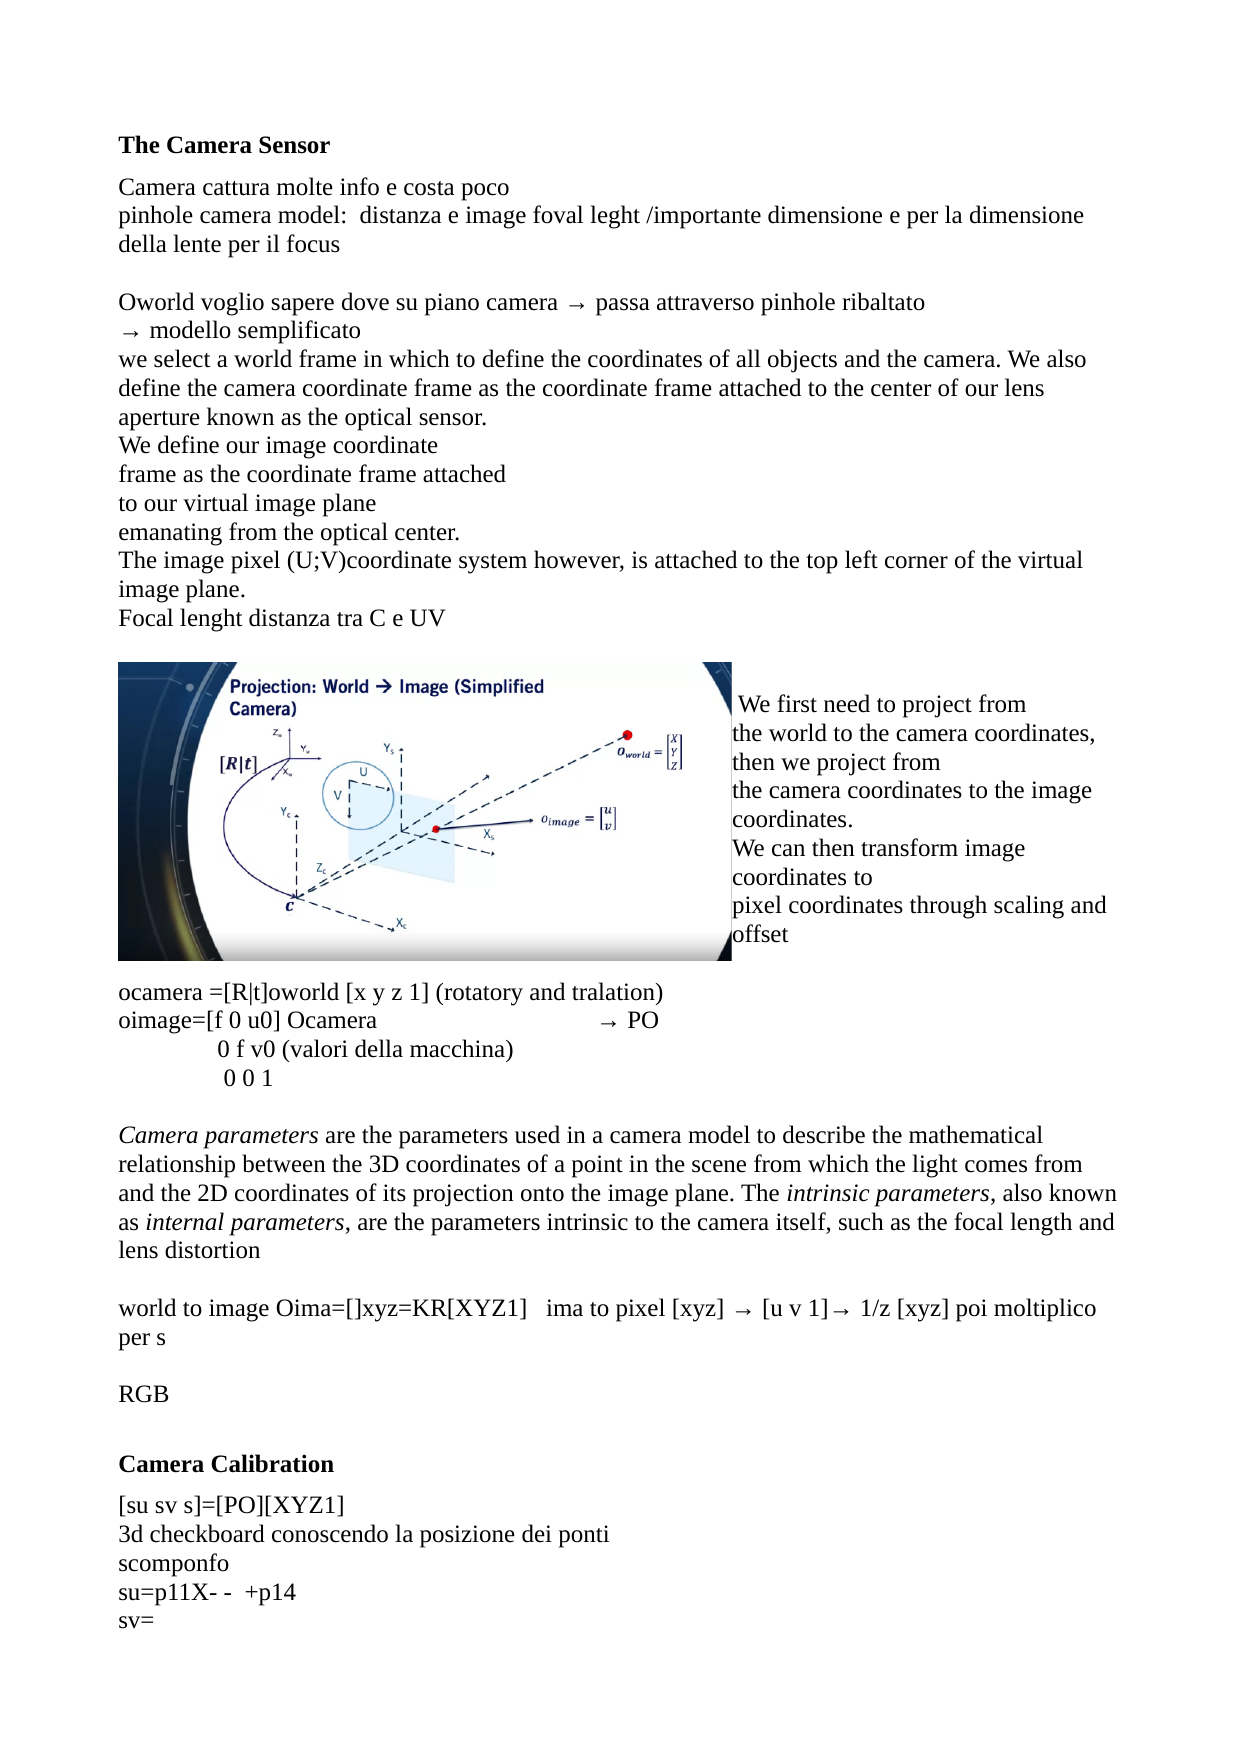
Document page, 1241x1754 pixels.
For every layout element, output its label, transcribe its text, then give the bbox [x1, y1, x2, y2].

text su=p11X- - +p14 [118, 1577, 1122, 1606]
text Camera parameters are the parameters used in a camera model to describe the mathematical relationship between the 3D coordinates of a point in the scene from which the light comes from and the 2D coordinates of its projection onto the image plane. The intrinsic parameters, also known as internal parameters, are the parameters intrinsic to the camera itself, such as the focal length and lens distortion [118, 1121, 1122, 1264]
text frame as the coordinate frame attached [118, 459, 1122, 488]
picture [118, 662, 732, 961]
text sv= [118, 1606, 1122, 1634]
text emanating from the optical center. [118, 517, 1122, 546]
text Focal lenght distanza tra C e UV [118, 603, 1122, 632]
text Oworld voglio sapere dove su piano camera → passa attraverso pinhole ribaltato [118, 287, 1122, 316]
text We first need to project from [732, 689, 1122, 718]
text to our virtual image plane [118, 488, 1122, 517]
text pinhole camera model: distanza e image foval leght /importante dimensione e per la dimensione della lente per il focus [118, 201, 1122, 258]
text 0 f v0 (valori della macchina) [118, 1034, 1122, 1063]
text Camera cattura molte info e costa poco [118, 172, 1122, 201]
text RGB [118, 1379, 1122, 1408]
text pixel coordinates through scaling and offset [732, 891, 1122, 948]
text We define our image coordinate [118, 431, 1122, 459]
text world to image Oima=[]xyz=KR[XYZ1] ima to pixel [xyz] → [u v 1]→ 1/z [xyz] poi moltiplico per s [118, 1293, 1122, 1351]
text [su sv s]=[PO][XYZ1] [118, 1491, 1122, 1519]
text The image pixel (U;V)coordinate system however, is attached to the top left corner of the virtual image plane. [118, 546, 1122, 603]
text We can then transform image coordinates to [732, 833, 1122, 891]
text we select a world frame in which to define the coordinates of all objects and the camera. We also define the camera coordinate frame as the coordinate frame attached to the center of our lens aperture known as the optical sensor. [118, 344, 1122, 431]
text 0 0 1 [118, 1063, 1122, 1092]
text oimage=[f 0 u0] Ocamera → PO [118, 1006, 1122, 1034]
text the camera coordinates to the image coordinates. [732, 776, 1122, 833]
text ocamera =[R|t]oworld [x y z 1] (rotatory and tralation) [118, 977, 1122, 1006]
text then we project from [732, 747, 1122, 776]
text scomponfo [118, 1548, 1122, 1577]
text 3d checkboard conoscendo la posizione dei ponti [118, 1519, 1122, 1548]
subtitle The Camera Sensor [118, 131, 1122, 159]
text the world to the camera coordinates, [732, 718, 1122, 747]
text → modello semplificato [118, 316, 1122, 344]
subtitle Camera Calibration [118, 1449, 1122, 1478]
